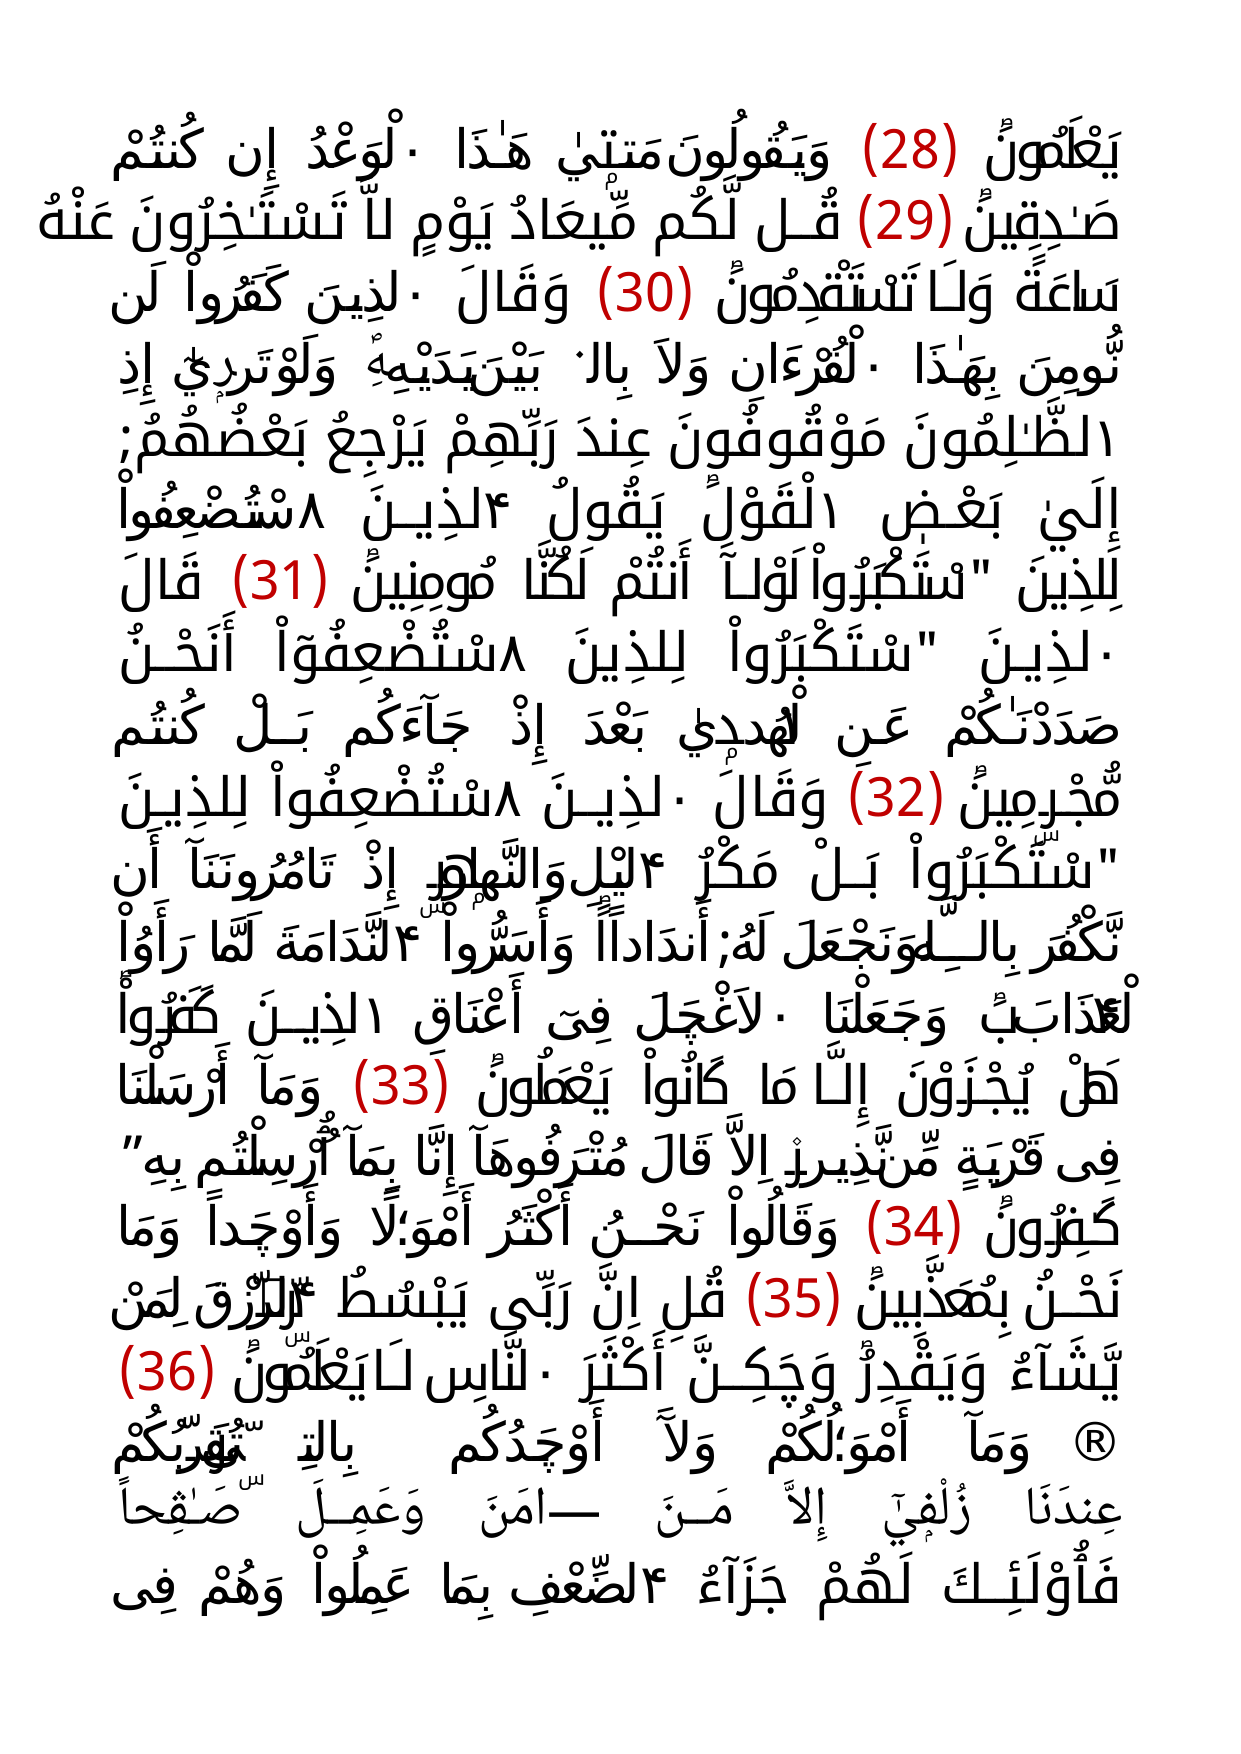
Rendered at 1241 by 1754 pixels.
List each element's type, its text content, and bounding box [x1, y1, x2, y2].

text ® بِسْمِ ۱للَّهِ ۱لرَّحْمَـٰنِ ۱لرَّحِيمِ ۱لْحَمْدُ لِلهِ ۱ﻟ﮲ لَهُ„ مَا فِى ۱لسَّمَـٰوَ؛تِ وَمَا فِى ۱لاَرْضِؐ وَلَهُ ۴لْحَمْدُ فِى ۱لاَخِرَةِؐ وَهُوَ ۰لْحَكِيمُ ۴لْخَبِيرُؐ (1) يَعْلَمُ مَا يَلِجُ فِى ۱لاَرْضِ وَمَا يَخْرُجُ مِنْهَا وَمَا يَنزۣلُ مِــنَ ۰لسَّمَآءِ وَمَا يَعْرُجُ فِيهَاؐ وَهُوَ ۰لرَّحِيمُ ۴لْغَفُورُؐ (2) وَقَالَ ۰لذِيــنَ كَفَرُواْ لاَ تَاتِينَا ۰لسَّاعَةُؐ قُلْ بَلۭيٰ وَرَبِّى لَتَاتِيَنَّكُمْؐ عَـٰلِمُ ۴لْغَيْبِ لاَ يَعْزُبُ عَنْهُ مِثْقَالُ ذَرَّةٍ فِى ۱لسَّمَـٰوَ؛تِ وَلاَ فِى ۱لاَرْضِؐ وَلآَ أَصْغَرُ مِــن ذَ؛لِكَ وَلآَ أَكْبَرُ إِلاَّ فِى كِتَـٰــبٍ مُّبِينٍ (3) ڤِّيَجْزۣيَ ۰لذِيــنَ ءَامَنُواْ وَعَمِلُواْ ۴ڤصَّـٰڤِحَـٰتِؐ ٱُوْلَئِــكَ لَهُم مَّغْفِرَةٌ وَرۣزْقٌ كَرۣيمٌؐ (4) وَالذِينَ سَعَوْ فِىٓ ءَايَـٰتِنَا مُعَـٰجِزۣينَ ٱُوْلَئِــكَ لَهُمْ عَذَابٌ مِّن رّۣجْز۫ اَلِيمٍؐ (5) وَيَرَي ۰لذِينَ ٱُوتُواْ ۴لْعِلْمَ ۰ﻟـذِىٓ ٱُنزۣلَ إِلَيْــكَ مِن رَّبِّــكَ هُوَ ۰لْحَقَّ وَيَهْدِﻯٓ إِلَـيٰ صِرَ؛طِ ۱لْعَزۣيـزۣ ۱لْحَمِيدِؐ (6) وَقَالَ ۰لذِيــنَ كَفَرُواْ هَــلْ نَدُلُّكُمْ عَلَيٰ رَجُلٍ يُنَبِّيؖكُمُ; إِذَا مُزّۣقْتُمْ كُــلَّ مُمَزَّقٖ اِنَّكُمْ لَفِى خَلْقٍ جَدِيدٖؐ (7) اَفْتَرۭيٰ عَلَــي ۰للَّهِ كَذِباٗ اَم بِهِ” جِنَّةٛؐ بَلِ ۱لذِيــنَ لاَ يُومِنُونَ بِالاَخِرَةِ فِى ۱لْعَذَابِ وَالضَّچَلِ ۱لْبَعِيدِؐ (8) أَفَلَمْ يَرَوۣاْ اِلَــيٰ مَا بَيْنَ أَيْدِيهِمْ وَمَا خَلْفَهُم مِّــنَ ۰لسَّمَآءِ وَالاَرْضِؐ إِن نَّشَأْ نَخْسِفْ بِهِمُ ۴لاَرْضَ أَوْ نُسْقِطْ عَلَيْهِمْ كِسْفاً مِّــنَ ۰لسَّمَآءِؐ انَّ فِى ذَ؛لِكَ ءَلاَيَةً لِّكُلِّ عَبْدٍ مُّنِيبٍؐ (9) © وَلَقَدَ —اتَيْنَا دَاوُﹼدَ مِنَّا فَضْلًا يَـٰجِبَالُ أَوّۣبِى مَعَهُ„ وَالطَّيْرَؐ وَأَلَنَّا لَهُ ۴لْحَدِيدَ (10) أَنِ 'عْمَلْ سَـٰبِغَـٰــتٍ وَقَدِّرْ فِى ۱لسَّرْدِؐ وَاعْمَلُواْ صَـٰڤِحاٗؐ اِنِّى بِمَا تَعْمَلُونَ بَصِيرٌؐ (11) وَلِسُلَيْمَـٰنَ ۰لرّۣيحَ غُدُوُّهَا شَهْرٌ وَرَوَاحُهَا شَهْرٌؐ وَأَسَلْنَا لَهُ„ عَيْنَ ۰لْقِطْرۣؐ وَمِنَ ۰لْجِــنّۣ مَنْ يَّعْمَلُ بَيْنَ يَدَيْهِ بِإِذْنِ رَبِّهِؐ” وَمَنْ يَّزۣغْ مِنْهُمْ عَنَ اَمْرۣنَا نُذِقْهُ مِــنْ عَذَابِ ۱لسَّعِيرۣؐ (12) يَعْمَلُونَ لَهُ„ مَا يَشَآءُ مِــن مَّحَـٰرۣيبَ وَتَمَـٰثِيلَ وَجِفَانٍ كَالْجَوَابِ” وَقُدُورٍ رَّاسِيَـٰتٖؐ 'عْمَلُوٓاْ ءَالَ دَاوُﹼدَؐ شُكْراًؐ وَقَلِيلٌ مِّنْ عِبَادِيَ ۰لشَّكُورُؐ (13) فَلَمَّا قَضَيْنَا عَلَيْهِ ۱لْمَوْتَ مَا دَلَّهُمْ عَلَيٰ مَوْتِهِ“ إِلاَّ دَآبَّةُ ۴لاَرْضضضِ تَاكُلُ مِنسَاتَهُؐ, فَلَمَّا خَرَّ تَبَيَّنَتِ ۱لْجِنُّ أَن لَّوْ كَانُواْ يَعْلَمُونَ ۰لْغَيْبَ مَا لَبِثُواْ فِى ۱لْعَذَابِ ۱لْمُهِينِؐ (14) لَقَدْ كَانَ لِسَبَإٍ فِى مَسَـٰكِنِهِمُ; ءَايَةٌؐ جَنَّتَـٰــنۣ عَنْ يَّمِينٍ وَشِمَالٍؐ كُلُواْ مِن رّۣزْقِ رَبِّكُمْ وَاشْكُرُواْ لَهُؐ, بَلْدَةٌ طَيِّبَةٌ وَرَبّﹲ غَفُورٌؐ (15) فَأَعْرَضُواْ فَأَرْسَلْنَا عَلَيْهِمْ سَيْــلَ ۰لْعَرۣمِؐ وَبَدَّلْنَـٰهُم بِجَنَّتَيْهِمْ جَنَّتَيْنِ ذَوَاتَــيُ ۷كْــل۫ خَمْطٍ وَأَثْلٍ وَشَيْءٍ مِّن سِدْرٍ قَلِيــلٍؐ (16) ذَ؛لِكَ جَزَيْنَـٰهُم بِمَا كَفَرُواْؐ وَهَلْ يُجَـٰزۭيٰٓ إِلاَّ ۰لْكَفُورُؐ (17) ® وَجَعَلْنَا بَيْنَهُمْ وَبَيْنَ ۰لْقُرَي ۰لتِى بَـٰرَكْنَا فِيهَا قُريً ظَـٰهِرَةً وَقَدَّرْنَا فِيهَا ۰لسَّيْرَؐ سِيرُواْ فِيهَا لَيَالِيَ وَأَيَّاماٗ —امِنِينَؐ (18) فَقَالُواْ رَبَّنَا بَـٰعِدْ بَيْــنَ أَسْفۭارۣنَا وَظَلَمُوٓاْ أَنفُسَهُمْ فَجَعَلْنَـٰهُمُ; أَحَادِيثَ وَمَزَّقْنَـٰهُمْ كُلَّ مُمَزَّقٖؐ اِنَّ فِى ذَ؛لِــكَ ءَلاَيَـٰتٍ لِّكُــلّۣ صَبّۭارٍ شَكُورٍؐ (19) وَلَقَدْ صَدَقَ عَلَيْهِمُ; إِبْلِيــسُ ظَنَّهُ„ فَاتَّبَعُوهُ إِلاَّ فَرۣيقاً مِّنَ ۰لْمُومِنِينَؐ (20) وَمَا كَانَ لَهُ„ عَلَيْهِم مِّــن سُلْطَـٰــن۫ اِلاَّ لِنَعْلَمَ مَنْ يُّومِـنُ بِالاَخِرَةِ مِمَّنْ هُوَ مِنْهَا فِى شَكّؐ؊ وَرَبُّــكَ عَلَــيٰ كُلِّ شَيْءٖ حَفِيظٌؐ (21) قُــلُ ۶دْعُواْ ۴لذِينَ زَعَمْتُم مِّن دُونِ ۱للَّهِؐ لاَ يَمْلِكُونَ مِثْقَالَ ذَرَّةٍ فِى ۱لسَّمَـٰوَ؛تِ وَلاَ فِى ۱لاَرْضِؐ وَمَا لَهُمْ فِيهِمَا مِن شِرْكككٍؐ وَمَا لَهُ„ مِنْهُم مِّــن ظَهِيرٍؐ (22) وَلاَ تَنفَعُ ۴لشَّفَـٰعَةُ عِندَهُ; إِلاَّ لِمَنَ اَذِنَ لَهُؐ, حَتَّيٰٓ إِذَا فُزّۣعَ عَــن قُلُوبِهِمْ قَالُواْ مَاذَا قَالَ رَبُّكُمْ قَالُواْ ۴لْحَقَّؐ وَهُوَ ۰لْعَلِيُّ ۴لْكَبِيرُؐ (23) ¤ قُلْ مَنْ يَّرْزُقُكُم مِّــنَ ۰لسَّمَـٰوَ؛تِ وَالاَرْضِ قُلِ ۱للَّهُؐ وَإِنَّآ أَوۣ اِيَّاكُمْ لَعَلَــيٰ هُديٗ اَوْ فِى ضَچَلٍ مُّبِينٍؐ (24) قُل لاَّ تُسْـَٔلُونَ عَمَّآ أَجْرَمْنَا وَلاَ نُسْـَٔــلُ عَمَّا تَعْمَلُونَؐ (25) قُلْ يَجْمَعُ بَيْنَنَا رَبُّنَا ثُمَّ يَفْتَحُ بَيْنَنَا بِالْحَقﱢّؐ وَهُوَ ۰لْفَتَّاحُ ۴لْعَلِيمُؐ (26) قُلَ اَرُونِــيَ ۰لذِيــنَ أَلْحَقْتُم بِهِ” شُرَكَآءَ كَلؐاَّ بَلْ هُوَ ۰للَّهُ ۴لْعَزۣيزُ ۴لْحَكِيمُؐ (27) وَمَآ أَرْسَلْنَـٰــكَ إِلاَّ كَآفَّةً لِّلنَّاسِ بَشِيراً وَنَذِيراًؐ وَچَكِــنَّ أَكْثَرَ ۰لنَّاسسسِ لاَ يَعْلَمُونَؐ (28) وَيَقُولُونَ مَتۭيٰ هَـٰذَا ۰لْوَعْدُ إِن كُنتُمْ صَـٰدِقِينَؐ (29) قُــل لَّكُم مِّيعَادُ يَوْمٍ لاَّ تَسْتَـٰخِرُونَ عَنْهُ سَاعَةً وَلاَ تَسْتَقْدِمُونَؐ (30) وَقَالَ ۰لذِينَ كَفَرُواْ لَن نُّومِنَ بِهَـٰذَا ۰لْقُرْءَانِ وَلاَ بِاﻟ﮲ بَيْنَ يَدَيْهِؐ وَلَوْ تَرۭيٰٓ إِذِ ۱لظَّـٰلِمُونَ مَوْقُوفُونَ عِندَ رَبِّهِمْ يَرْجِعُ بَعْضُهُمُ; إِلَيٰ بَعْـضٖ ۱لْقَوْلَؐ يَقُولُ ۴لذِيــنَ ۸سْتُضْعِفُواْ لِلذِينَ "سْتَكْبَرُواْ لَوْلآَ أَنتُمْ لَكُنَّا مُومِنِينَؐ (31) قَالَ ۰لذِيـنَ "سْتَكْبَرُواْ لِلذِينَ ۸سْتُضْعِفُوٓاْ أَنَحْــنُ صَدَدْنَـٰكُمْ عَـنِ ۱لْهُدۭيٰ بَعْدَ إِذْ جَآءَكُم بَــلْ كُنتُم مُّجْرۣمِينَؐ (32) وَقَالَ ۰لذِيــنَ ۸سْتُضْعِفُواْ لِلذِيـنَ "سْتَكْبَرُواْ بَــلْ مَكْرُ ۴ليْلِ وَالنَّهۭارۣ إِذْ تَامُرُونَنَآ أَن نَّكْفُرَ بِاللَّهِ وَنَجْعَلَ لَهُ; أَندَاداًؐ وَأَسَرُّواْ ۴لنَّدَامَةَ لَمَّا رَأَوُاْ ۴لْعَذَابَؐ وَجَعَلْنَا ۰لاَغْچَلَ فِىٓ أَعْنَاقِ ۱لذِيــنَ كَفَرُواْؐ هَلْ يُجْزَوْنَ إِلاَّ مَا كَانُواْ يَعْمَلُونَؐ (33) وَمَآ أَرْسَلْنَا فِى قَرْيَةٍ مِّن نَّذِير۫ اِلاَّ قَالَ مُتْرَفُوهَآ إِنَّا بِمَآ ٱُرْسِلْتُم بِهِ” كَـٰفِرُونَؐ (34) وَقَالُواْ نَحْــنُ أَكْثَرُ أَمْوَ؛لًا وَأَوْچَداً وَمَا نَحْـنُ بِمُعَذَّبِينَؐ (35) قُلِ اِنَّ رَبِّى يَبْسُطُ ۴لرّۣزْقَ لِمَنْ يَّشَآءُ وَيَقْدِرُؐ وَچَكِــنَّ أَكْثَرَ ۰لنَّاسِ لاَ يَعْلَمُونَؐ (36) ® وَمَآ أَمْوَ؛لُكُمْ وَلآَ أَوْچَدُكُم بِالتِى تُقَرّۣبُكُمْ عِندَنَا زُلْفۭيٰٓ إِلاَّ مَــنَ —امَنَ وَعَمِــلَ صَـٰڤِحاً فَٱُوْلَئِــكَ لَهُمْ جَزَآءُ ۴لضِّعْفِ بِمَا عَمِلُواْ وَهُمْ فِى ۱لْغُرُفَـٰتِ ءَامِنُونَؐ (37) وَالذِينَ يَسْعَوْنَ فِىٓ ءَايَـٰتِنَا مُعَـٰجِزۣينَ ٱُوْلَئِــكَ فِى ۱لْعَذَابِ مُحْضَرُونَؐ (38) قُلِ اِنَّ رَبِّى يَبْسُطُ ۴لرّۣزْقَ لِمَنْ يَّشَآءُ مِنْ عِبَادِهِ” وَيَقْدِرُ لَهُؐ, وَمَآ أَنفَقْتُم مِّــن شَيْءٍ فَهُوَ يُخْلِفُهُؐ, وَهُوَ خَيْرُ ۴لرَّ؛زۣقِينَؐ (39) وَيَوْمَ نَحْشُرُهُمْ جَمِيعاً ثُمَّ نَقُولُ لِلْمَلَئِكَةِ أَهَـٰٓؤُلآَءِ ايَّاكُمْ كَانُواْ يَعْبُدُونَؐ (40) قَالُواْ سُبْحَـٰنَــكَ أَنتَ وَلِيُّنَا مِن دُونِهِمؐ بَــلْ كَانُواْ يَعْبُدُونَ ۰لْجِــنَّؐ أَكْثَرُهُم بِهِم مُّومِنُونَؐ (41) فَالْيَوْمَ لاَ يَمْلِــكُ بَعْضُكُمْ لِبَعْضٍ نَّفْعاً وَلاَ ضَرّاً وَنَقُولُ لِلذِيــنَ ظَلَمُواْ ذُوقُواْ عَذَابَ ۰لنّۭارۣ ۱لتِى كُنتُم بِهَا تُكَذِّبُونَؐ (42) وَإِذَا تُتْلۭــيٰ عَلَيْهِمُ; ءَايَـٰتُنَا بَيِّنَـٰتٍ قَالُواْ مَا هَـٰذَآ إِلاَّ رَجُلٌ يُرۣيدُ أَنْ يَّصُدَّكُمْ عَمَّا كَانننَ يَعْبُدُ ءَابَآؤُكُمْ وَقَالُواْ مَا هَـٰذَآ إِلٓاَّ إِفْــكٌ مُّفْتَريًؐ وَقَالَ ۰لذِينَ كَفَرُواْ ڤِڤْحَــقّۣ لَمَّا جَآءَهُمُ; إِنْ هَـٰذَآ إِلاَّ سِحْـرٌ مُّبِينٌؐ (43) وَمَآ ءَاتَيْنَـٰهُم مِّــن كُتُــبٍ يَدْرُسُونَهَاؐ وَمَآ أَرْسَلْنَآ إِلَيْهِمْ قَبْلَــكَ مِن نَّذِيرٍؐ (44) وَكَذَّبَ ۰لذِينَ مِن قَبْلِهِمْ وَمَا بَلَغُواْ مِعْشَارَ مَآ ءَاتَيْنَـٰهُمْؐ فَكَذَّبُواْ رُسُلِىؐ فَكَيْفَ كَانَ نَكِيرۣؐ” (45) © قُلِ اِنَّمَآ أَعِظُكُم بِوَ؛حِدَةٖؐ اَن تَقُومُواْ لِلهِ مَثْنۭيٰ وَفُرَ؛دۭيٰ ثُمَّ تَتَفَكَّرُواْؐ مَا بِصَـٰحِبِكُم مِّن جِنَّةٖؐ اِنْ هُوَ إِلاَّ نَذِيرٌ لَّكُم بَيْـنَ ¢ عَذَابٍ شَدِيدٍؐ (46) قُــلْ مَا سَأَلْتُكُم مِّنَ اَجْرٍ فَهُوَ لَكُمُؐ; إِنَ اَجْرۣيَ إِلاَّ عَلَــي ۰للَّهِؐ وَهُوَ عَلَيٰ كُــلّۣ شَيْءٍ شَهِيدٌؐ (47) قُـلِ اِنَّ رَبِّى يَقْذِفُ بِالْحَقﱢّؐ عَچَّمُ ۴لْغُيُوبِؐ (48) قُـلْ جَآءَ ۰لْحَقُّ وَمَا يُبْدِىُٔ ۴لْبَـٰطِلُ وَمَا يُعِيدُؐ (49) قُلِ اِن ضَلَلْتُ فَإِنَّمَآ أَضِــلُّ عَلَيٰ نَفْسِى وَإِنِ 'هْتَدَيْــتُ فَبِمَا يُوحِىٓ إِلَيَّ رَبِّيَؐ إِنَّهُ„ سَمِيعٌ قَرۣيبٌؐ (50) وَلَوْ تَرۭيٰٓ إِذْ فَزۣعُواْ فَلاَ فَوْتَ وَٱُخِذُواْ مِــن مَّكَانٍ قَرۣيــبٍؐ (51) وَقَالُوٓاْ ءَامَنَّا بِهِؐ” وَأَنّۭــيٰ لَهُمُ ۴لتَّنَاوُشُ مِن مَّكَانٙ بَعِيدٍ (52) وَقَدْ كَفَرُواْ بِهِ” مِن قَبْلُؐ وَيَقْذِفُونَ بِالْغَيْبِ مِــن مَّكَانٙ بَعِيدٍؐ (53) وَحِيلَ بَيْنَهُمْ وَبَيْــنَ مَا يَشْتَهُونَ كَمَا فُعِلَ بِأَشْيَاعِهِم مِّن قَبْلُ إِنَّهُمْ كَانُواْ فِى شَكٍّ مُّرۣيبٖ (54) [118, 118, 1122, 1626]
